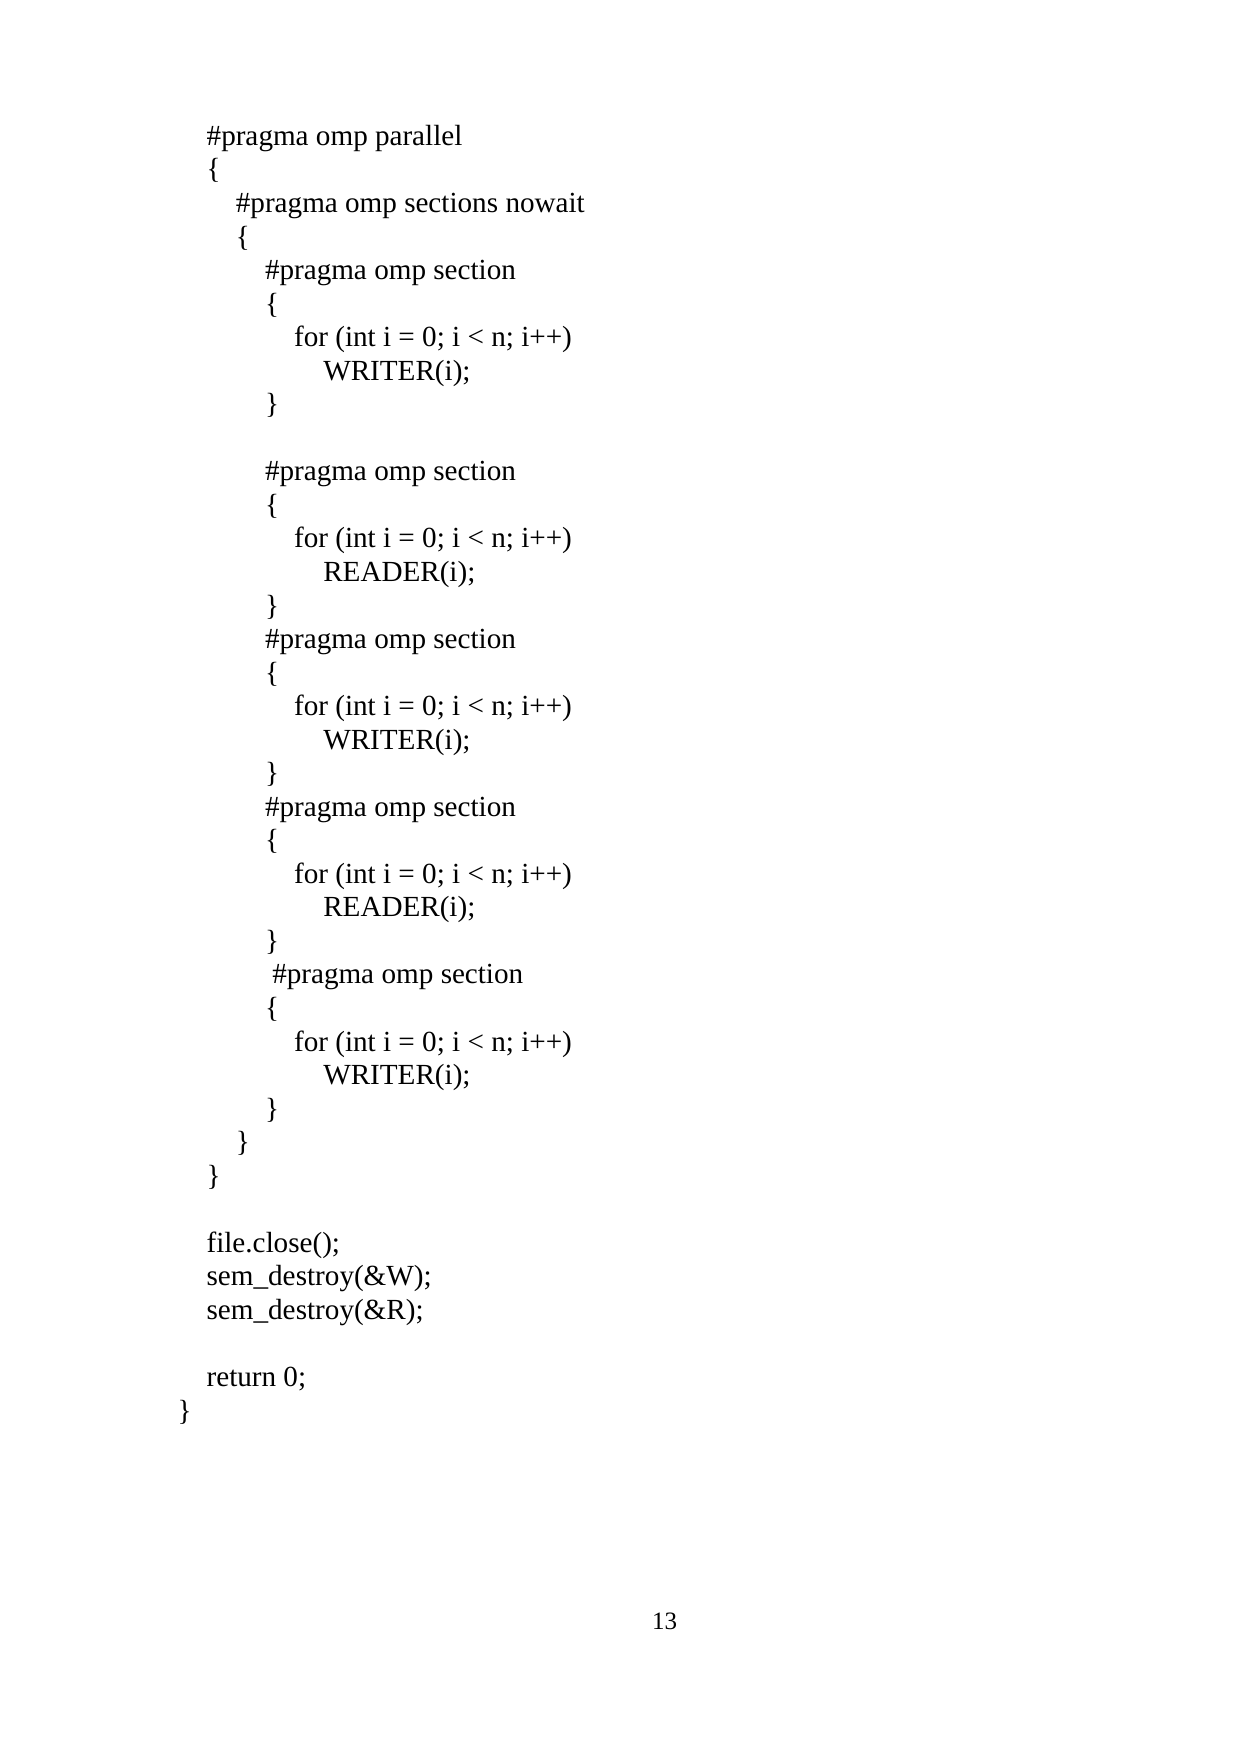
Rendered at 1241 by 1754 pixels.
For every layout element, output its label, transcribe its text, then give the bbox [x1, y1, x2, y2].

text READER(i); [177, 889, 1152, 923]
text { [177, 990, 1152, 1024]
text file.close(); [177, 1225, 1152, 1258]
text { [177, 286, 1152, 319]
text { [177, 655, 1152, 688]
text for (int i = 0; i < n; i++) [177, 521, 1152, 554]
text #pragma omp parallel [177, 118, 1152, 152]
text for (int i = 0; i < n; i++) [177, 688, 1152, 722]
text WRITER(i); [177, 722, 1152, 755]
text } [177, 1124, 1152, 1158]
text #pragma omp sections nowait [177, 185, 1152, 219]
text } [177, 386, 1152, 420]
text for (int i = 0; i < n; i++) [177, 1024, 1152, 1057]
text } [177, 588, 1152, 621]
text READER(i); [177, 554, 1152, 588]
text for (int i = 0; i < n; i++) [177, 856, 1152, 889]
text { [177, 152, 1152, 185]
text { [177, 219, 1152, 252]
text { [177, 487, 1152, 521]
text } [177, 1393, 1152, 1426]
text { [177, 822, 1152, 856]
text #pragma omp section [177, 621, 1152, 655]
text for (int i = 0; i < n; i++) [177, 319, 1152, 353]
text sem_destroy(&W); [177, 1258, 1152, 1292]
text } [177, 1091, 1152, 1124]
text #pragma omp section [177, 453, 1152, 487]
text } [177, 755, 1152, 789]
text sem_destroy(&R); [177, 1292, 1152, 1326]
text WRITER(i); [177, 353, 1152, 386]
text #pragma omp section [177, 957, 1152, 990]
text WRITER(i); [177, 1057, 1152, 1091]
text #pragma omp section [177, 789, 1152, 822]
text } [177, 1158, 1152, 1191]
text #pragma omp section [177, 252, 1152, 286]
text return 0; [177, 1359, 1152, 1393]
text } [177, 923, 1152, 957]
